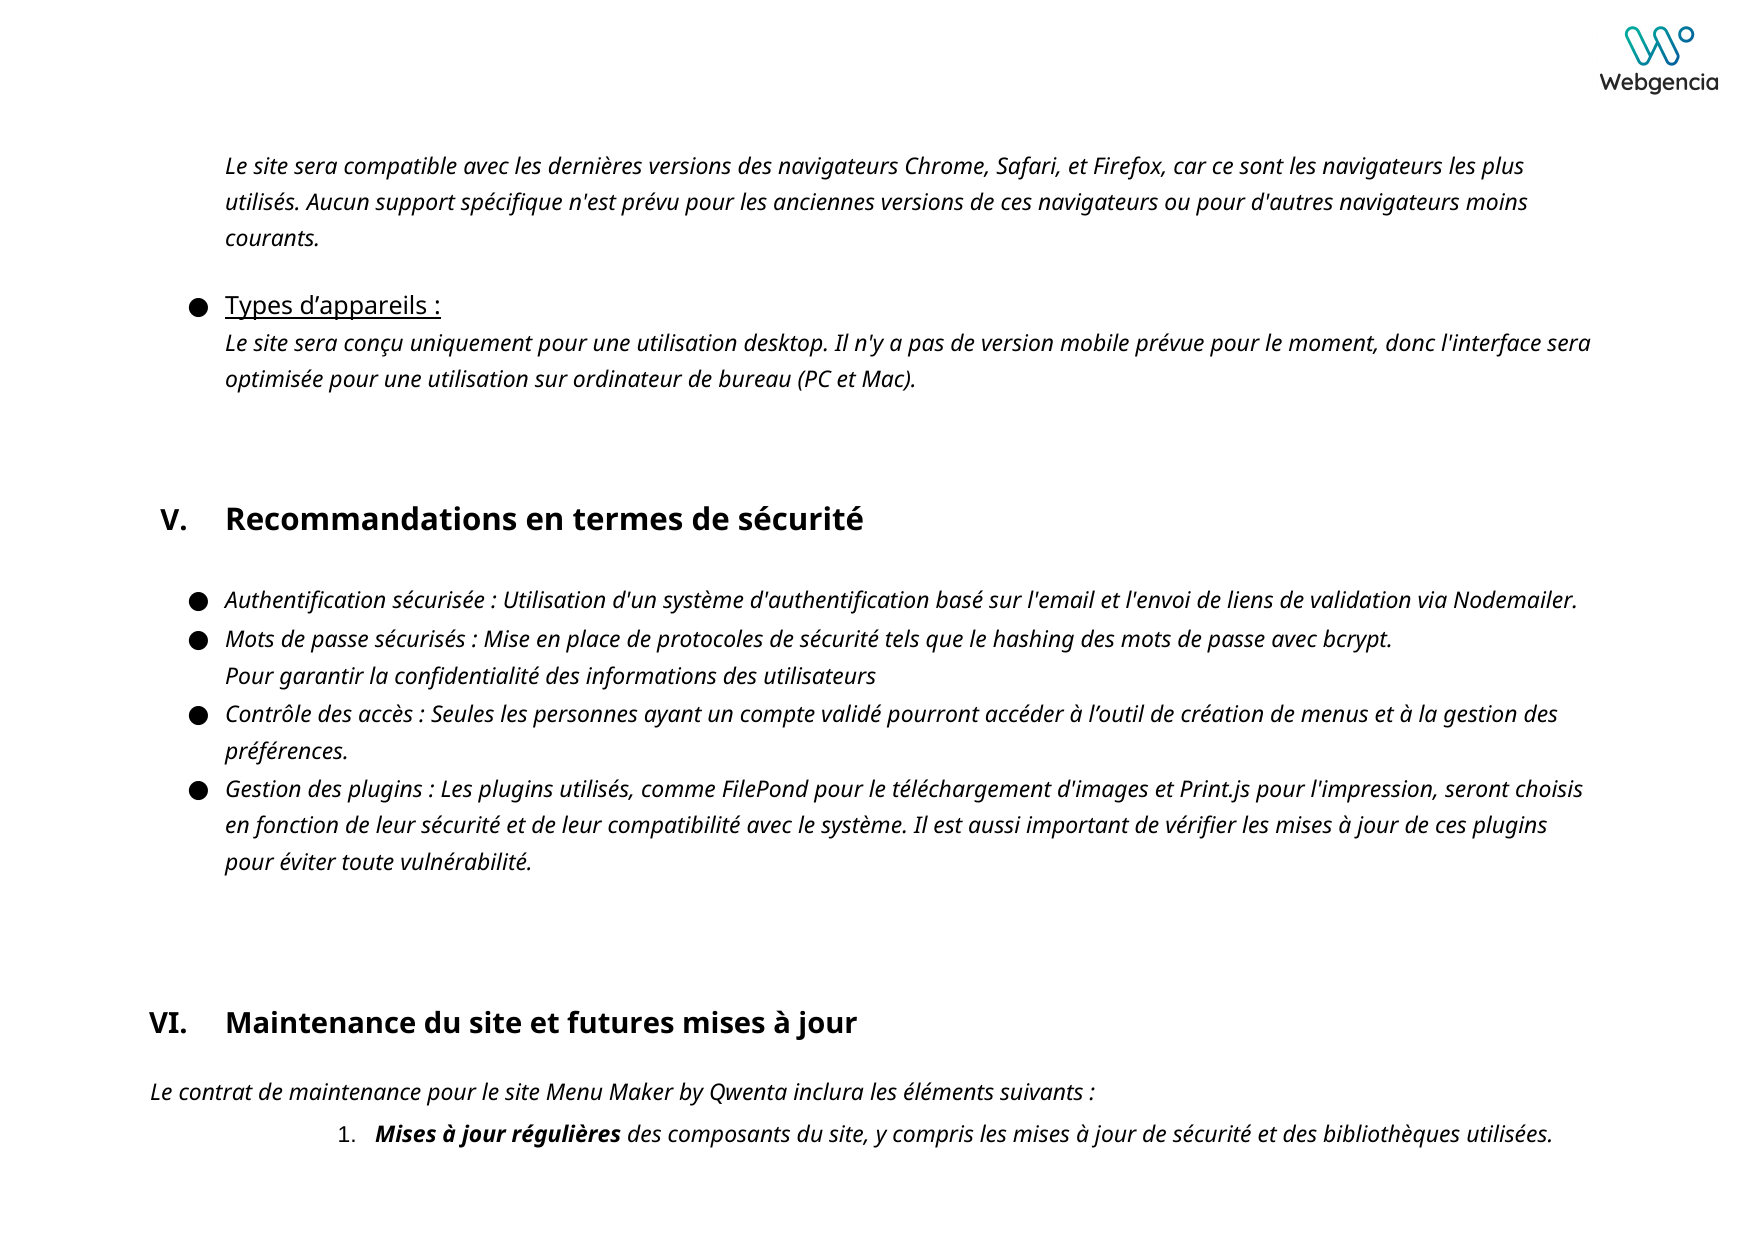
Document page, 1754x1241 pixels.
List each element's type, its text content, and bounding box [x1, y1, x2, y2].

text Le site sera compatible avec les dernières versions des navigateurs Chrome, Safari, et Firefox, car ce sont les navigateurs les plus utilisés. Aucun support spécifique n'est prévu pour les anciennes versions de ces navigateurs ou pour d'autres navigateurs moins courants. [225, 150, 1604, 253]
text Le site sera conçu uniquement pour une utilisation desktop. Il n'y a pas de version mobile prévue pour le moment, donc l'interface sera optimisée pour une utilisation sur ordinateur de bureau (PC et Mac). [225, 327, 1604, 424]
list Maintenance du site et futures mises à jour [187, 1002, 1604, 1042]
list Mises à jour régulières des composants du site, y compris les mises à jour de sécurité et des bibliothèques utilisées. [337, 1118, 1604, 1149]
list Types d’appareils : [187, 288, 1604, 322]
list Gestion des plugins : Les plugins utilisés, comme FilePond pour le téléchargement d'images et Print.js pour l'impression, seront choisis en fonction de leur sécurité et de leur compatibilité avec le système. Il est aussi important de vérifier les mises à jour de ces plugins pour éviter toute vulnérabilité. [187, 771, 1604, 877]
list Recommandations en termes de sécurité [187, 497, 1604, 582]
list Contrôle des accès : Seules les personnes ayant un compte validé pourront accéder à l’outil de création de menus et à la gestion des préférences. [187, 696, 1604, 766]
list Mots de passe sécurisés : Mise en place de protocoles de sécurité tels que le hashing des mots de passe avec bcrypt. [187, 621, 1604, 655]
text Pour garantir la confidentialité des informations des utilisateurs [225, 660, 1604, 691]
subtitle Le contrat de maintenance pour le site Menu Maker by Qwenta inclura les éléments suivants : [150, 1042, 1604, 1107]
list Authentification sécurisée : Utilisation d'un système d'authentification basé sur l'email et l'envoi de liens de validation via Nodemailer. [187, 582, 1604, 616]
